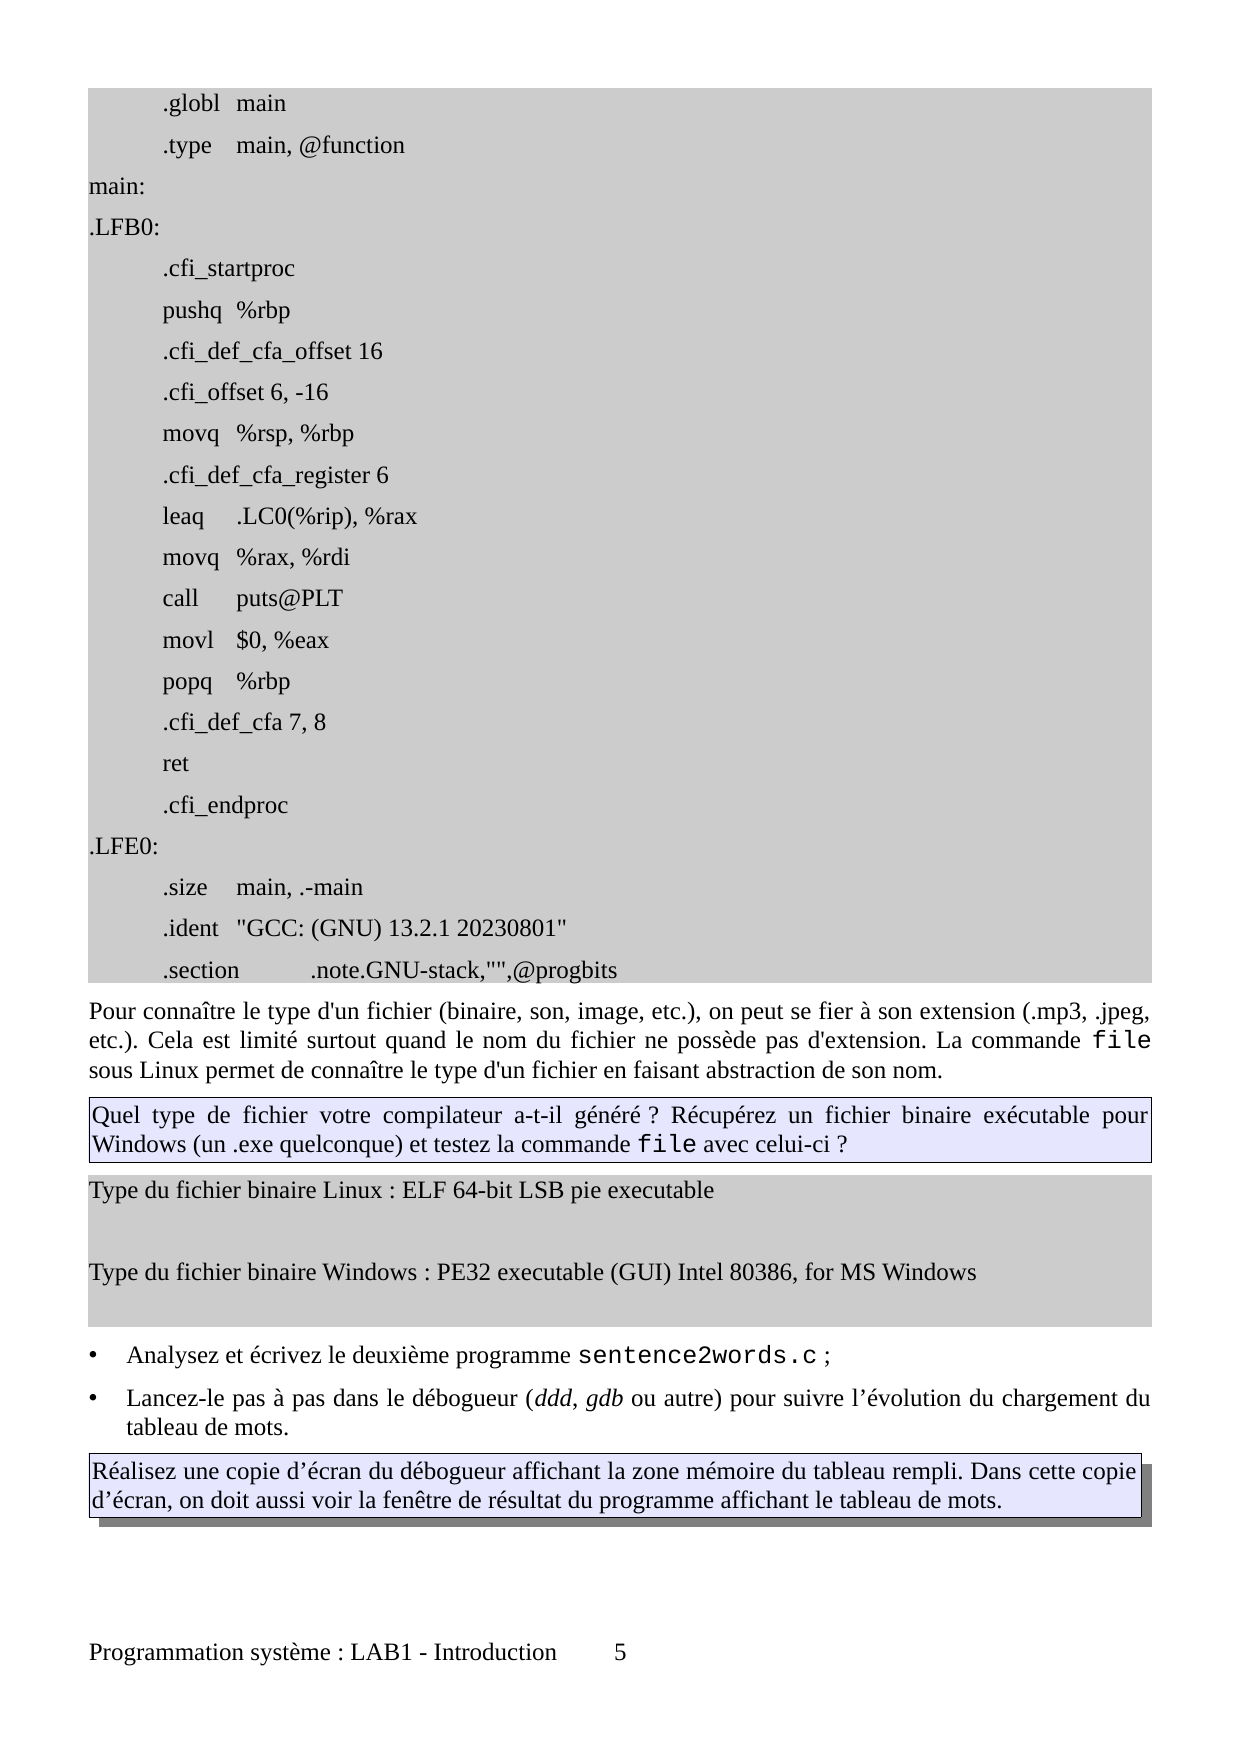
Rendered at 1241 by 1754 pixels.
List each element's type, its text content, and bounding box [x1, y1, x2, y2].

text .size main, .-main [88, 872, 1152, 901]
text .type main, @function [88, 130, 1152, 158]
text Pour connaître le type d'un fichier (binaire, son, image, etc.), on peut se fier à son extension (.mp3, .jpeg, etc.). Cela est limité surtout quand le nom du fichier ne possède pas d'extension. La commande file sous Linux permet de connaître le type d'un fichier en faisant abstraction de son nom. [88, 996, 1152, 1084]
text ret [88, 748, 1152, 777]
text pushq %rbp [88, 295, 1152, 323]
text Réalisez une copie d’écran du débogueur affichant la zone mémoire du tableau rempli. Dans cette copie d’écran, on doit aussi voir la fenêtre de résultat du programme affichant le tableau de mots. [90, 1454, 1141, 1517]
text .cfi_def_cfa_register 6 [88, 460, 1152, 488]
text Type du fichier binaire Linux : ELF 64-bit LSB pie executable [88, 1175, 1152, 1204]
list Analysez et écrivez le deuxième programme sentence2words.c ; [88, 1340, 1152, 1371]
text .LFE0: [88, 831, 1152, 860]
text call puts@PLT [88, 583, 1152, 612]
text .ident "GCC: (GNU) 13.2.1 20230801" [88, 913, 1152, 942]
text .section .note.GNU-stack,"",@progbits [88, 955, 1152, 983]
text .cfi_startproc [88, 253, 1152, 282]
text movq %rax, %rdi [88, 542, 1152, 571]
text movq %rsp, %rbp [88, 418, 1152, 447]
text .cfi_def_cfa_offset 16 [88, 336, 1152, 365]
text main: [88, 171, 1152, 200]
text .LFB0: [88, 212, 1152, 241]
text leaq .LC0(%rip), %rax [88, 501, 1152, 530]
text .globl main [88, 88, 1152, 117]
list Lancez-le pas à pas dans le débogueur (ddd, gdb ou autre) pour suivre l’évolution du chargement du tableau de mots. [88, 1383, 1152, 1441]
text .cfi_offset 6, -16 [88, 377, 1152, 406]
text popq %rbp [88, 666, 1152, 695]
text .cfi_def_cfa 7, 8 [88, 707, 1152, 736]
text Type du fichier binaire Windows : PE32 executable (GUI) Intel 80386, for MS Windows [88, 1257, 1152, 1286]
text .cfi_endproc [88, 790, 1152, 818]
text Quel type de fichier votre compilateur a-t-il généré ? Récupérez un fichier binaire exécutable pour Windows (un .exe quelconque) et testez la commande file avec celui-ci ? [90, 1098, 1151, 1162]
text movl $0, %eax [88, 625, 1152, 653]
